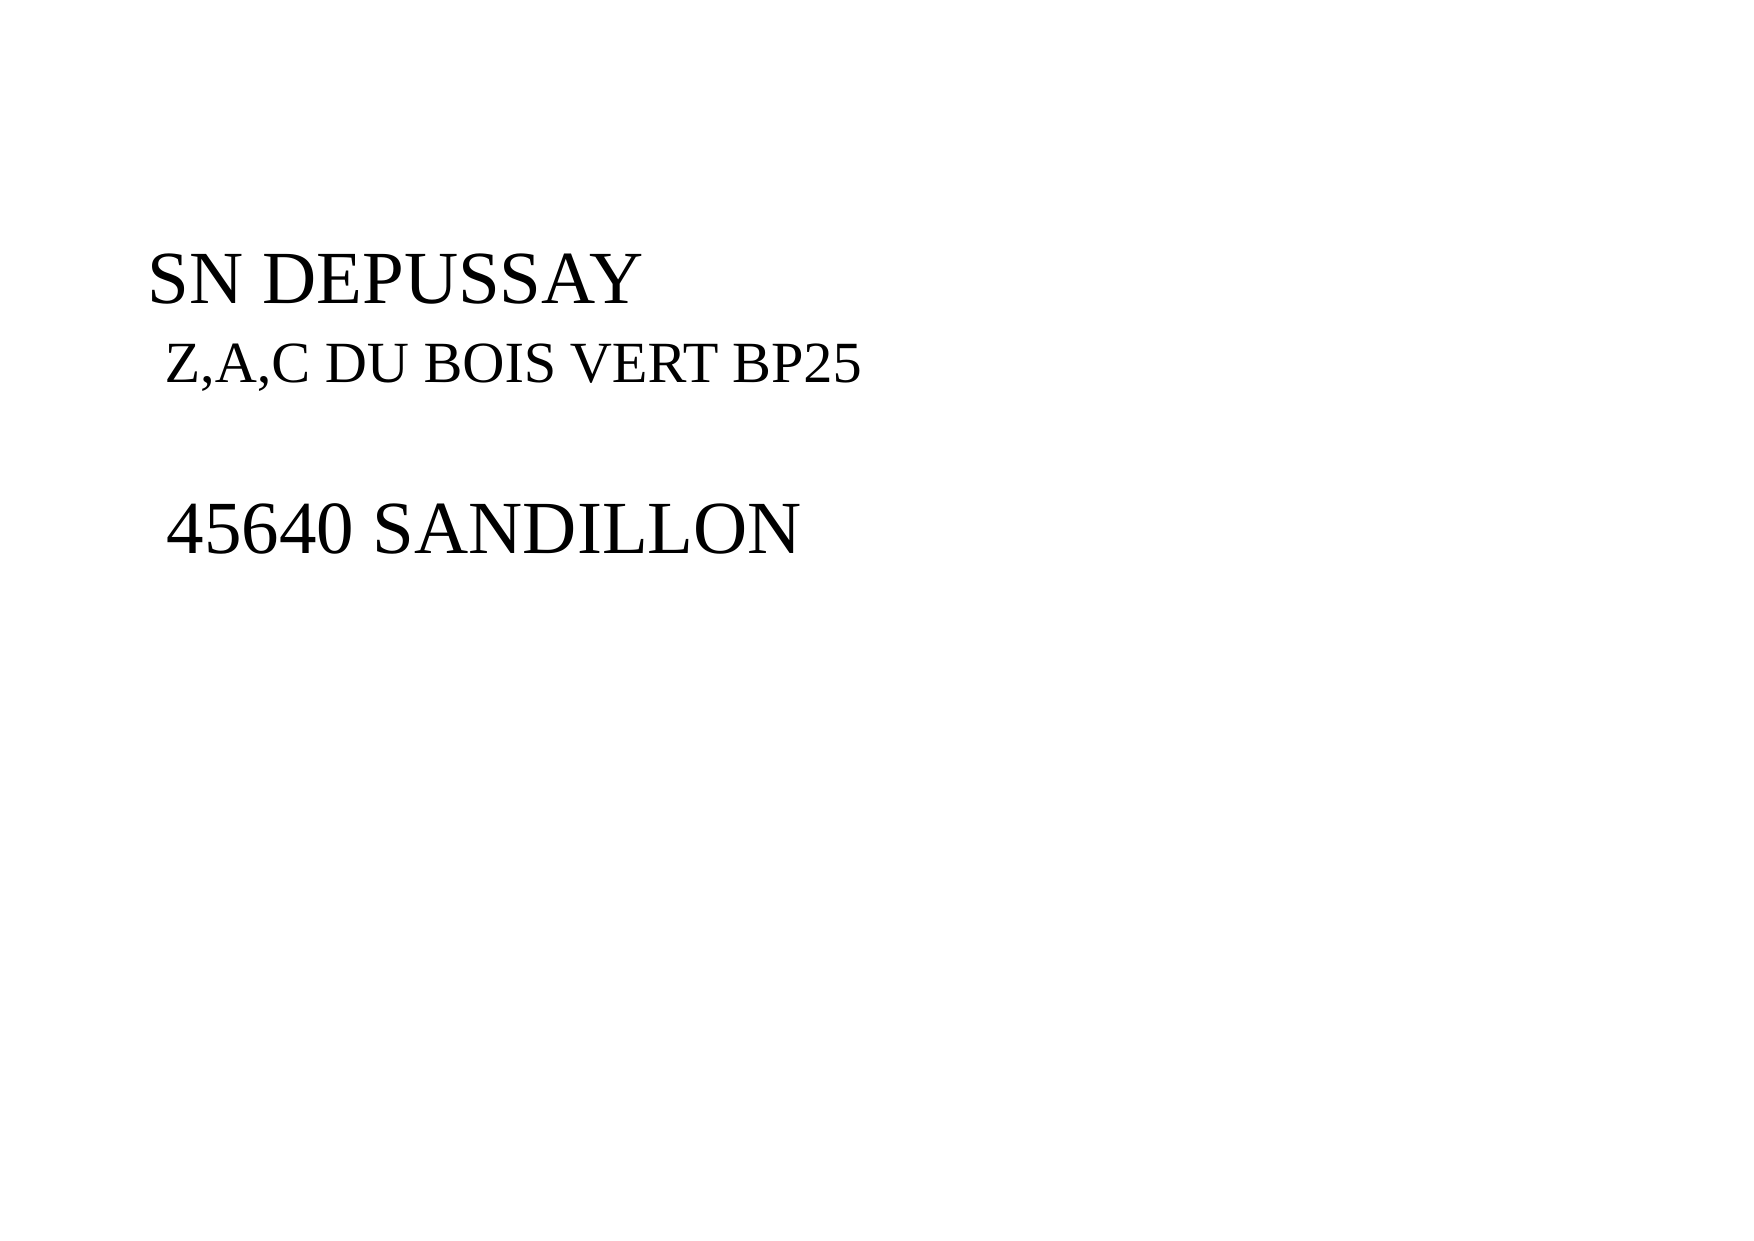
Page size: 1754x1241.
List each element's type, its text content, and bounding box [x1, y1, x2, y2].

text SN DEPUSSAY [148, 234, 1606, 320]
text 45640 SANDILLON [148, 483, 1606, 569]
text Z,A,C DU BOIS VERT BP25 [148, 320, 1606, 397]
